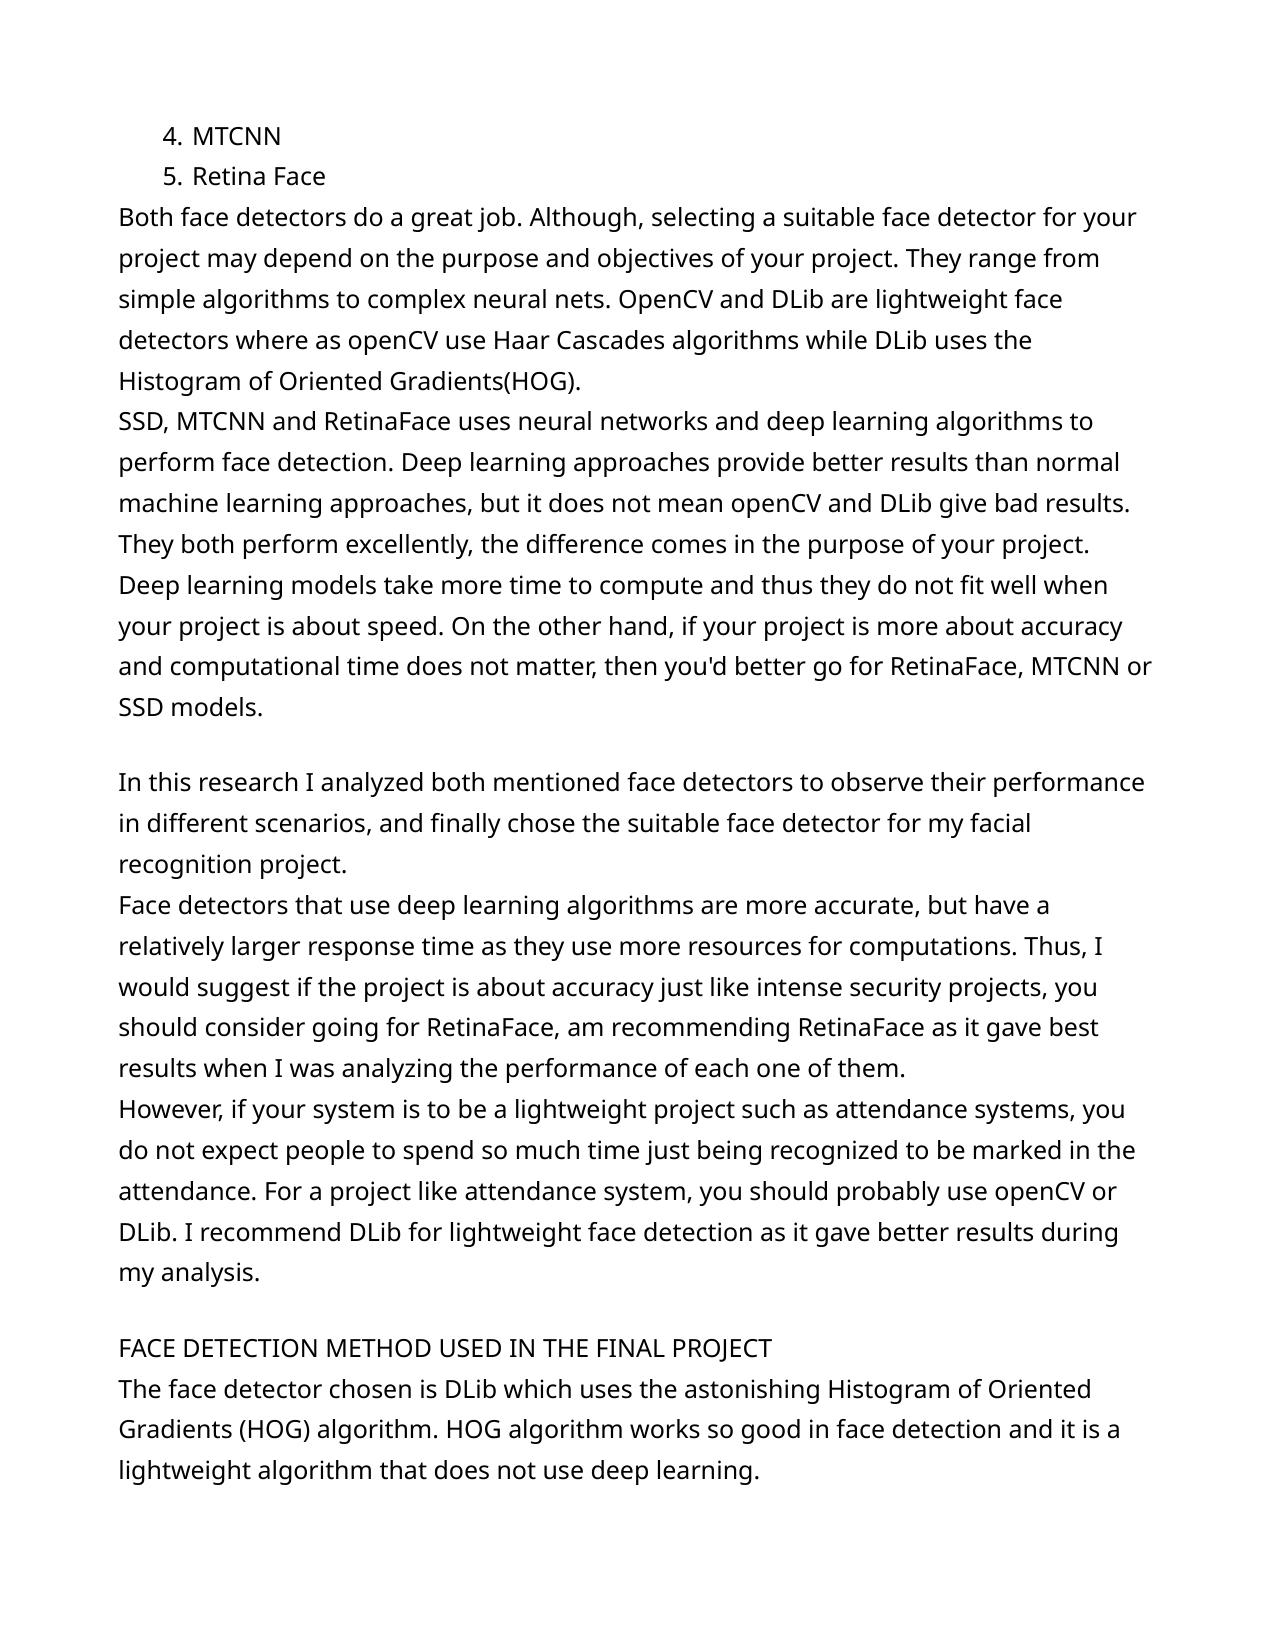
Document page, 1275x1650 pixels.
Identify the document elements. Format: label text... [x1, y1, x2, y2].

list Retina Face [162, 159, 1157, 193]
text However, if your system is to be a lightweight project such as attendance systems, you do not expect people to spend so much time just being recognized to be marked in the attendance. For a project like attendance system, you should probably use openCV or DLib. I recommend DLib for lightweight face detection as it gave better results during my analysis. [118, 1092, 1157, 1289]
text In this research I analyzed both mentioned face detectors to observe their performance in different scenarios, and finally chose the suitable face detector for my facial recognition project. [118, 765, 1157, 881]
text Both face detectors do a great job. Although, selecting a suitable face detector for your project may depend on the purpose and objectives of your project. They range from simple algorithms to complex neural nets. OpenCV and DLib are lightweight face detectors where as openCV use Haar Cascades algorithms while DLib uses the Histogram of Oriented Gradients(HOG). [118, 200, 1157, 397]
list MTCNN [162, 118, 1157, 152]
text The face detector chosen is DLib which uses the astonishing Histogram of Oriented Gradients (HOG) algorithm. HOG algorithm works so good in face detection and it is a lightweight algorithm that does not use deep learning. [118, 1371, 1157, 1487]
text SSD, MTCNN and RetinaFace uses neural networks and deep learning algorithms to perform face detection. Deep learning approaches provide better results than normal machine learning approaches, but it does not mean openCV and DLib give bad results. They both perform excellently, the difference comes in the purpose of your project. Deep learning models take more time to compute and thus they do not fit well when your project is about speed. On the other hand, if your project is more about accuracy and computational time does not matter, then you'd better go for RetinaFace, MTCNN or SSD models. [118, 404, 1157, 724]
text FACE DETECTION METHOD USED IN THE FINAL PROJECT [118, 1330, 1157, 1364]
text Face detectors that use deep learning algorithms are more accurate, but have a relatively larger response time as they use more resources for computations. Thus, I would suggest if the project is about accuracy just like intense security projects, you should consider going for RetinaFace, am recommending RetinaFace as it gave best results when I was analyzing the performance of each one of them. [118, 888, 1157, 1085]
